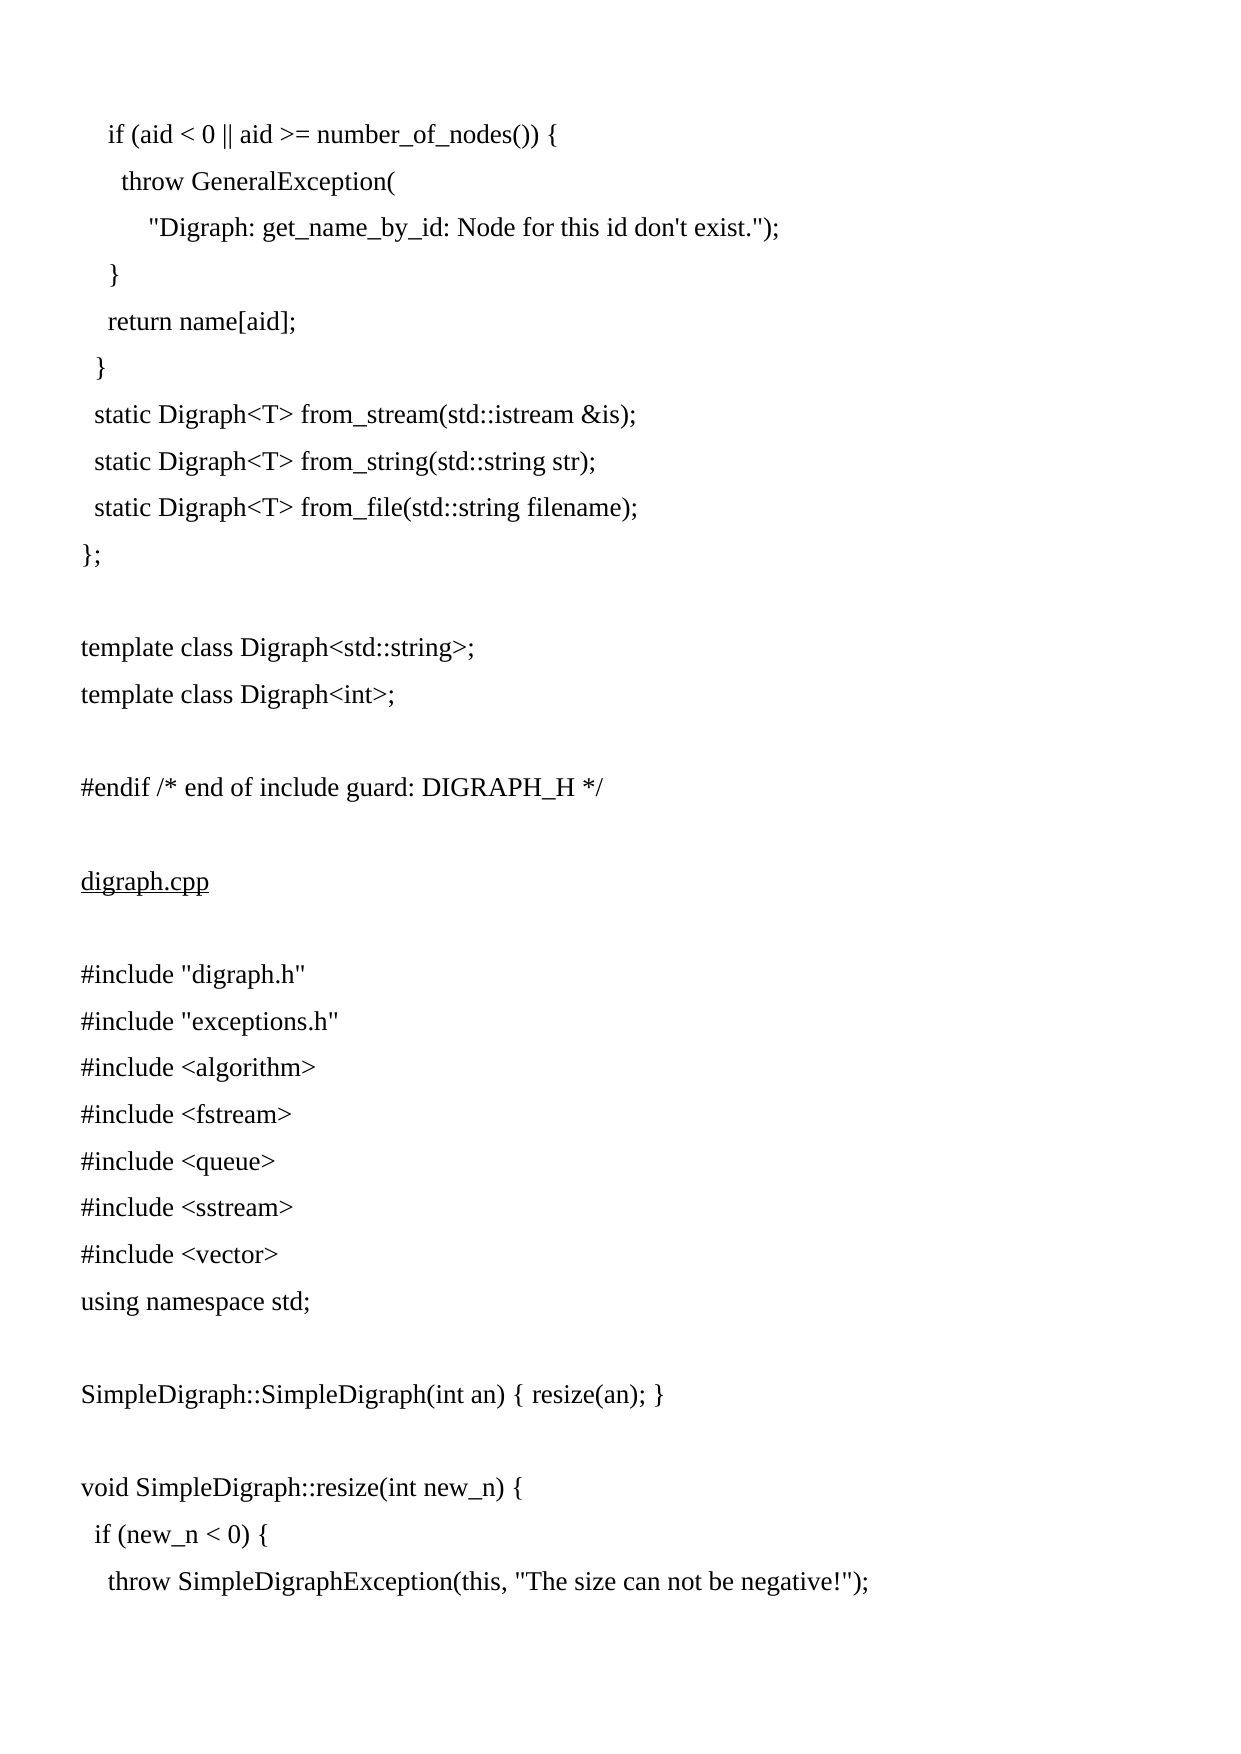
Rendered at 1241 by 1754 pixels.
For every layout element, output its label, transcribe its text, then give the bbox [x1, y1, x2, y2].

list #include <algorithm> [81, 1051, 1122, 1083]
list #include <fstream> [81, 1098, 1122, 1129]
list } [81, 351, 1122, 383]
list return name[aid]; [81, 305, 1122, 336]
list SimpleDigraph::SimpleDigraph(int an) { resize(an); } [81, 1378, 1122, 1409]
list static Digraph<T> from_stream(std::istream &is); [81, 398, 1122, 429]
list throw SimpleDigraphException(this, "The size can not be negative!"); [81, 1565, 1122, 1596]
list "Digraph: get_name_by_id: Node for this id don't exist."); [81, 211, 1122, 243]
list using namespace std; [81, 1285, 1122, 1316]
list throw GeneralException( [81, 165, 1122, 196]
list #include "exceptions.h" [81, 1005, 1122, 1036]
list #include <sstream> [81, 1191, 1122, 1223]
list if (new_n < 0) { [81, 1518, 1122, 1549]
list }; [81, 538, 1122, 569]
list if (aid < 0 || aid >= number_of_nodes()) { [81, 118, 1122, 149]
list static Digraph<T> from_string(std::string str); [81, 445, 1122, 476]
list static Digraph<T> from_file(std::string filename); [81, 491, 1122, 523]
list digraph.cpp [81, 865, 1122, 896]
list #include <vector> [81, 1238, 1122, 1269]
list #include "digraph.h" [81, 958, 1122, 989]
list template class Digraph<int>; [81, 678, 1122, 709]
list void SimpleDigraph::resize(int new_n) { [81, 1471, 1122, 1503]
list template class Digraph<std::string>; [81, 631, 1122, 663]
list } [81, 258, 1122, 289]
list #endif /* end of include guard: DIGRAPH_H */ [81, 771, 1122, 803]
list #include <queue> [81, 1145, 1122, 1176]
